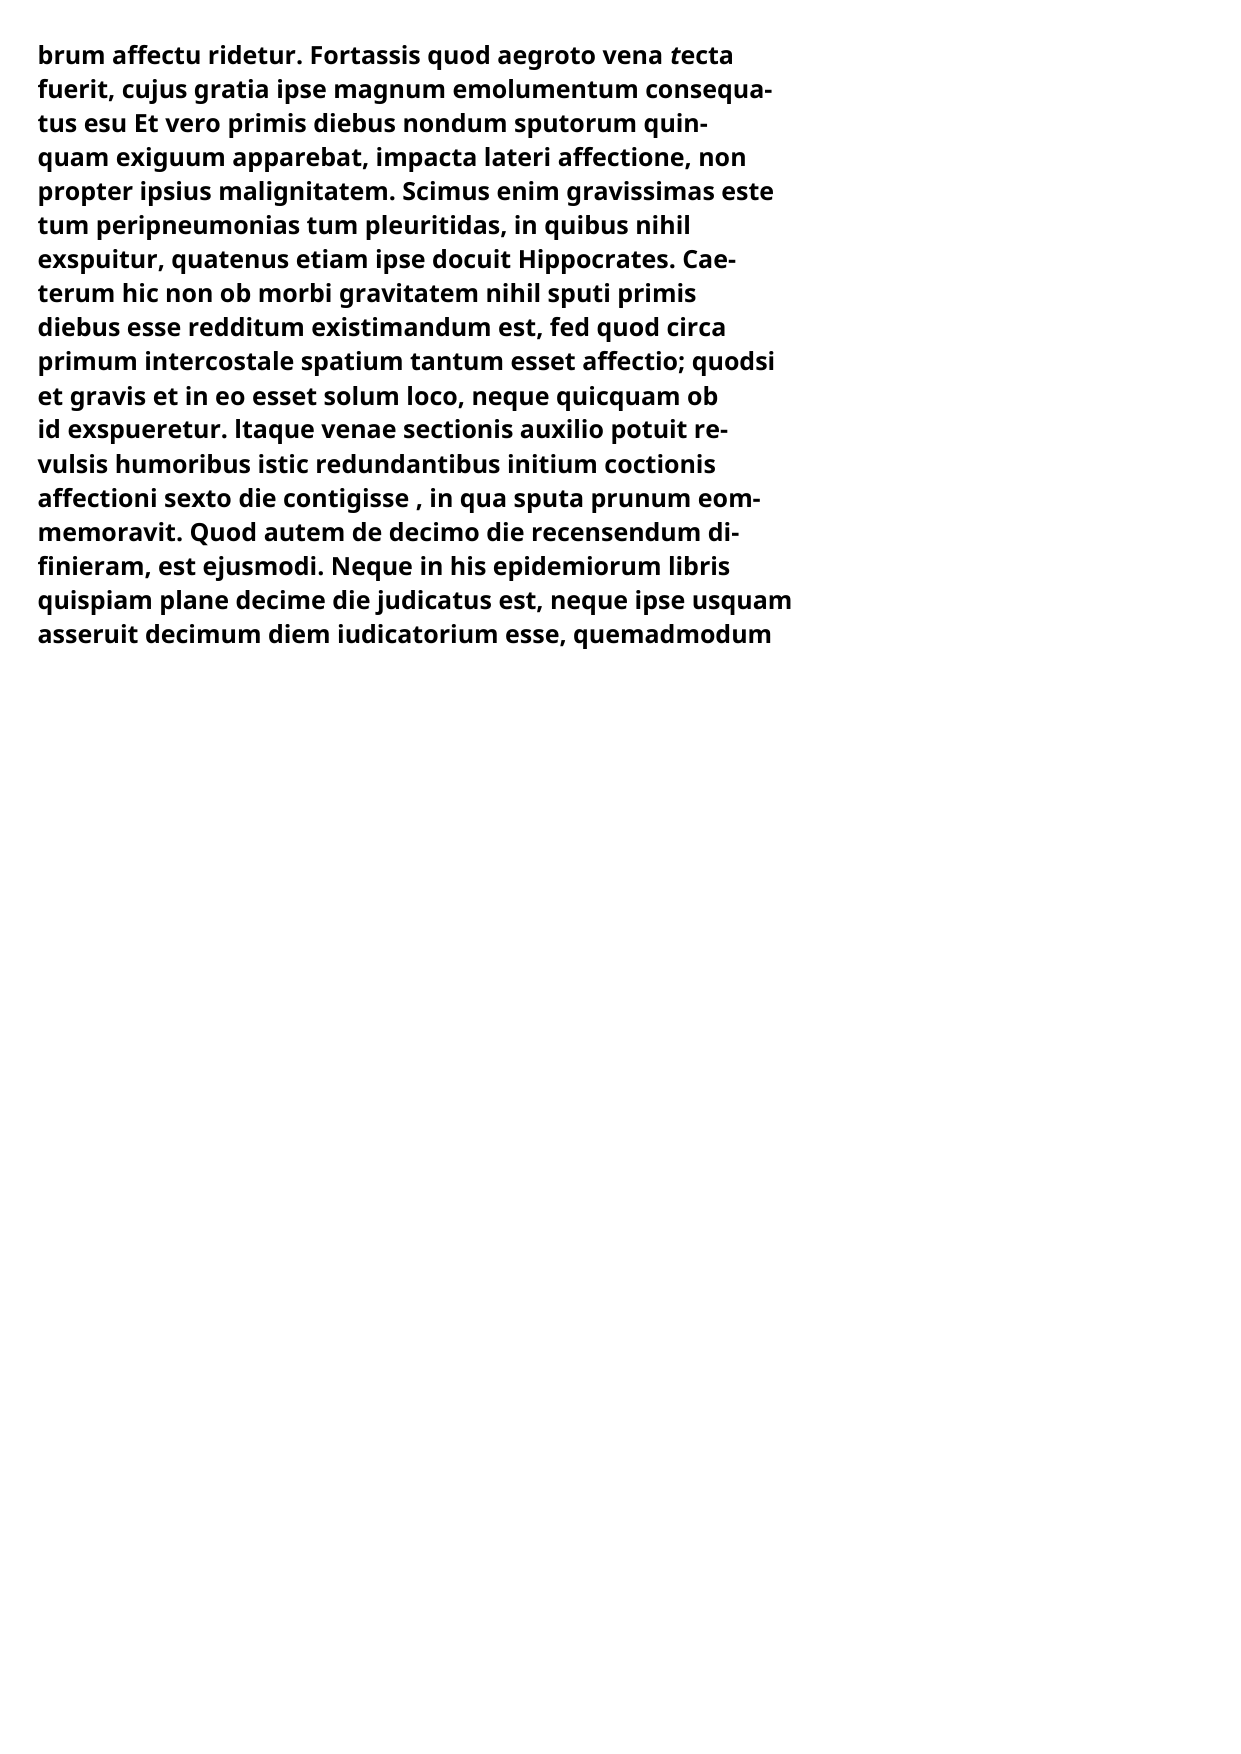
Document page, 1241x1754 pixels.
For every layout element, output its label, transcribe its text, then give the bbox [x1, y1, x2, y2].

text brum affectu ridetur. Fortassis quod aegroto vena tecta fuerit, cujus gratia ipse magnum emolumentum consequa- tus esu Et vero primis diebus nondum sputorum quin- quam exiguum apparebat, impacta lateri affectione, non propter ipsius malignitatem. Scimus enim gravissimas este tum peripneumonias tum pleuritidas, in quibus nihil exspuitur, quatenus etiam ipse docuit Hippocrates. Cae- terum hic non ob morbi gravitatem nihil sputi primis diebus esse redditum existimandum est, fed quod circa primum intercostale spatium tantum esset affectio; quodsi et gravis et in eo esset solum loco, neque quicquam ob id exspueretur. ltaque venae sectionis auxilio potuit re- vulsis humoribus istic redundantibus initium coctionis affectioni sexto die contigisse , in qua sputa prunum eom- memoravit. Quod autem de decimo die recensendum di- finieram, est ejusmodi. Neque in his epidemiorum libris quispiam plane decime die judicatus est, neque ipse usquam asseruit decimum diem iudicatorium esse, quemadmodum [37, 37, 1203, 651]
